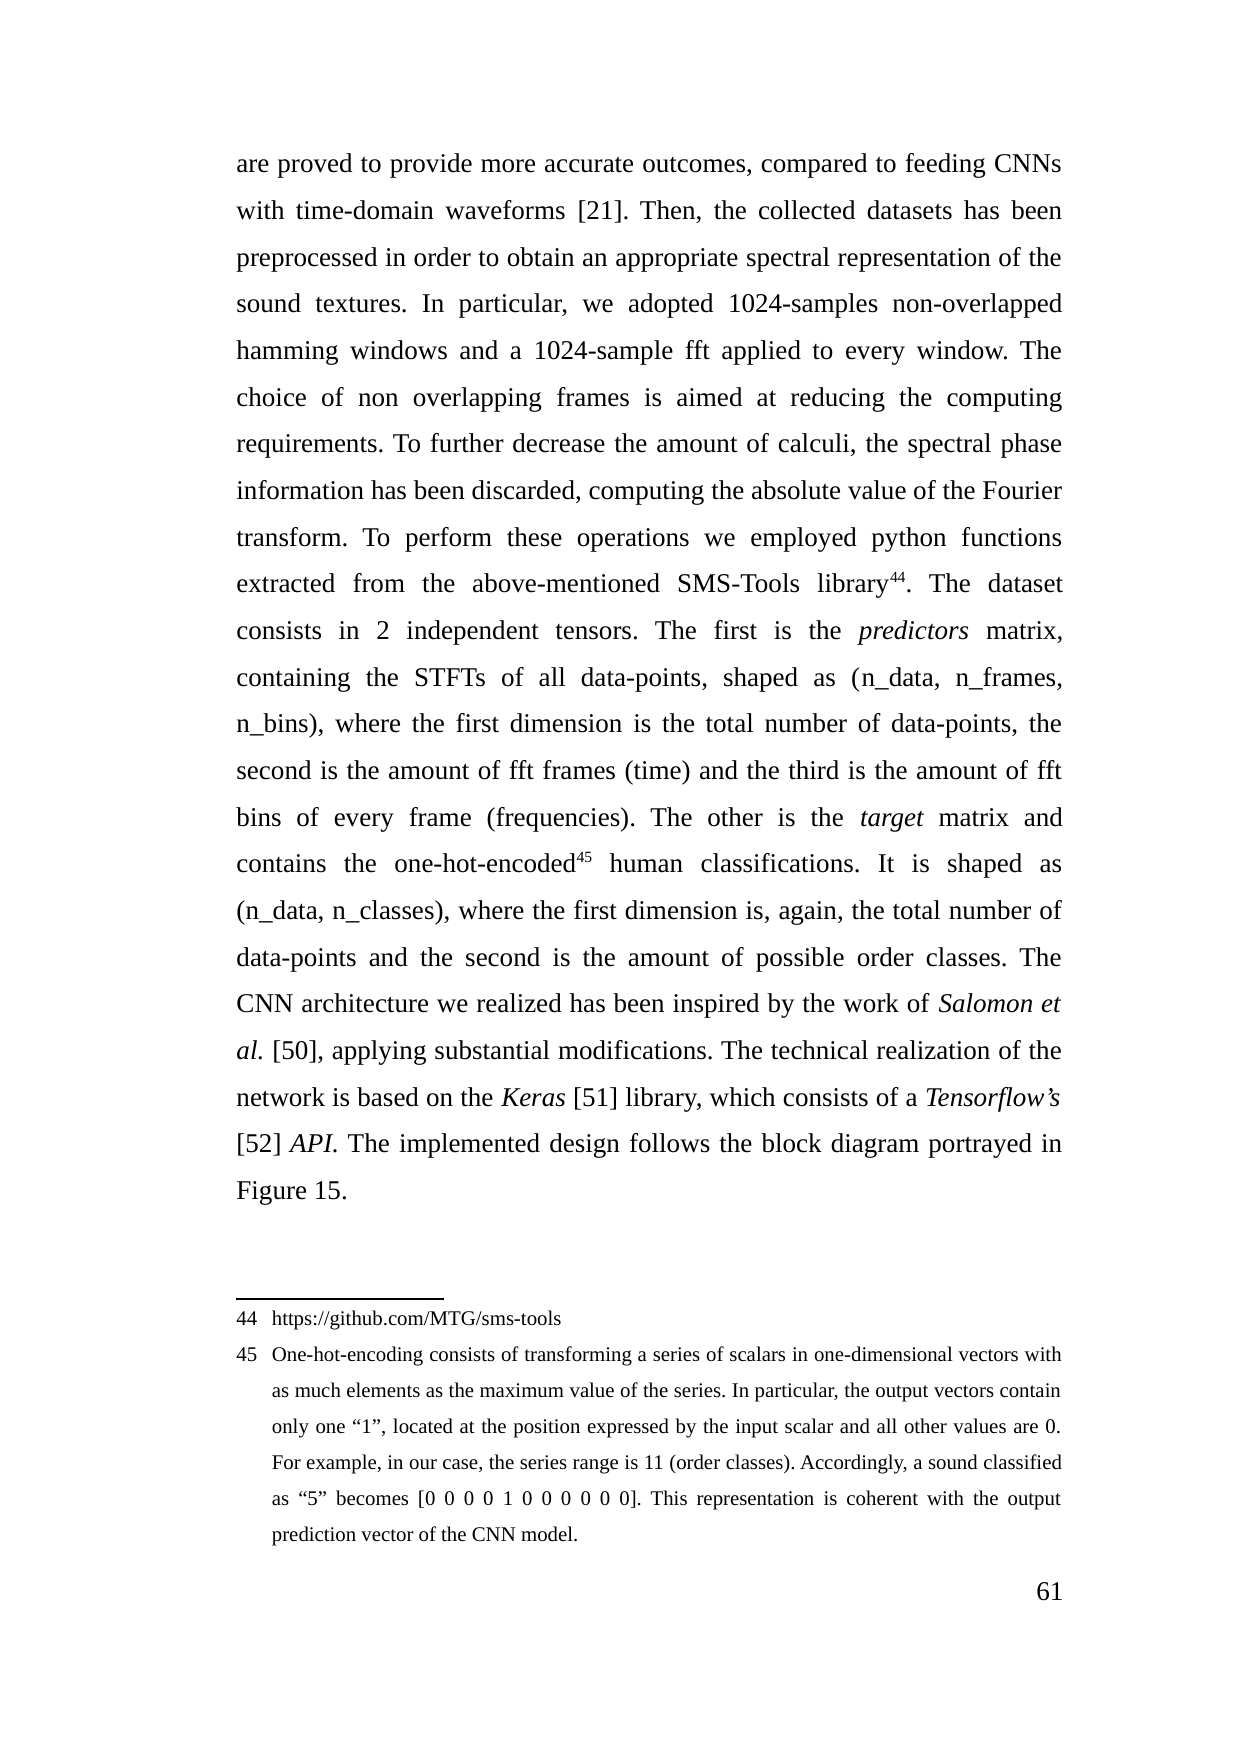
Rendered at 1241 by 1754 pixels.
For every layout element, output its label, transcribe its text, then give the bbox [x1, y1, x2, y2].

text https://github.com/MTG/sms-tools [236, 1305, 1063, 1329]
text One-hot-encoding consists of transforming a series of scalars in one-dimensional vectors with as much elements as the maximum value of the series. In particular, the output vectors contain only one “1”, located at the position expressed by the input scalar and all other values are 0. For example, in our case, the series range is 11 (order classes). Accordingly, a sound classified as “5” becomes [0 0 0 0 1 0 0 0 0 0 0]. This representation is coherent with the output prediction vector of the CNN model. [236, 1341, 1063, 1546]
text are proved to provide more accurate outcomes, compared to feeding CNNs with time-domain waveforms [21]. Then, the collected datasets has been preprocessed in order to obtain an appropriate spectral representation of the sound textures. In particular, we adopted 1024-samples non-overlapped hamming windows and a 1024-sample fft applied to every window. The choice of non overlapping frames is aimed at reducing the computing requirements. To further decrease the amount of calculi, the spectral phase information has been discarded, computing the absolute value of the Fourier transform. To perform these operations we employed python functions extracted from the above-mentioned SMS-Tools library. The dataset consists in 2 independent tensors. The first is the predictors matrix, containing the STFTs of all data-points, shaped as (n_data, n_frames, n_bins), where the first dimension is the total number of data-points, the second is the amount of fft frames (time) and the third is the amount of fft bins of every frame (frequencies). The other is the target matrix and contains the one-hot-encoded human classifications. It is shaped as (n_data, n_classes), where the first dimension is, again, the total number of data-points and the second is the amount of possible order classes. The CNN architecture we realized has been inspired by the work of Salomon et al. [50], applying substantial modifications. The technical realization of the network is based on the Keras [51] library, which consists of a Tensorflow’s [52] API. The implemented design follows the block diagram portrayed in Figure 15. [236, 148, 1063, 1205]
